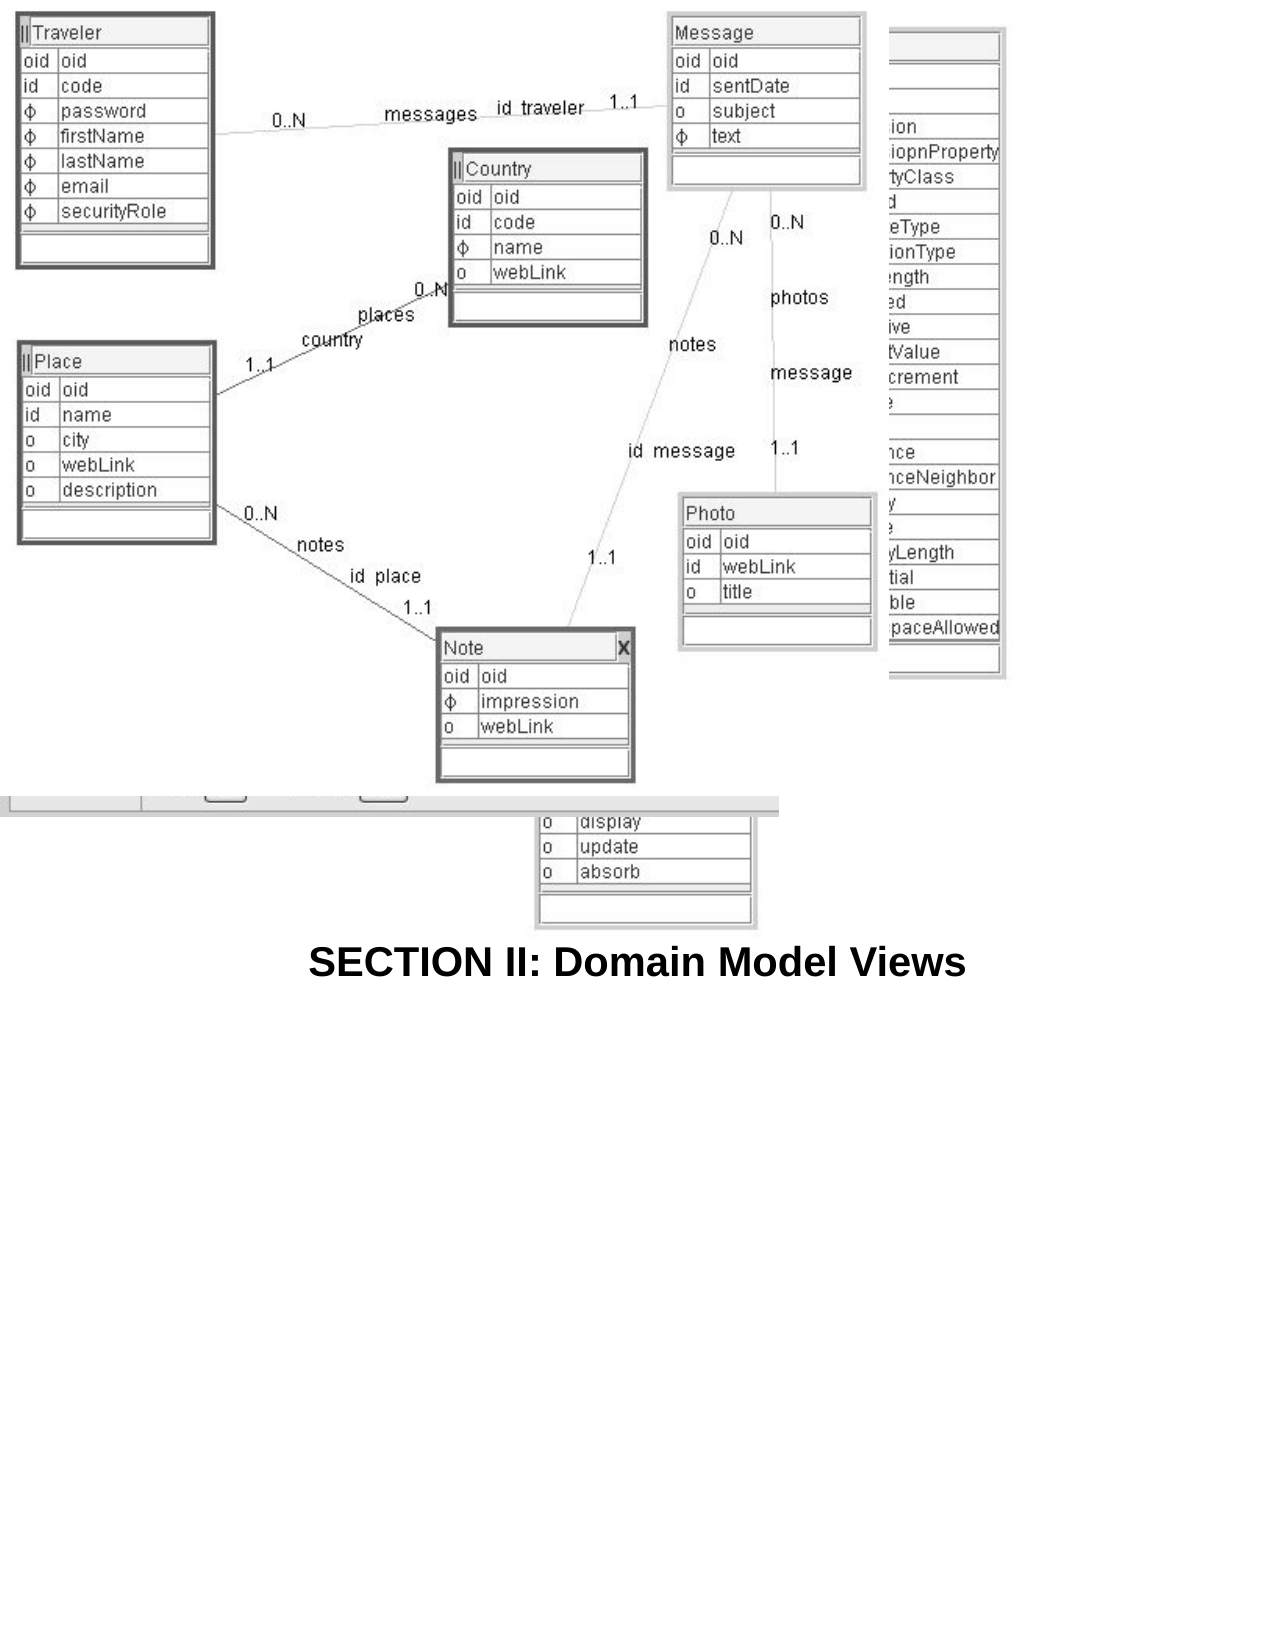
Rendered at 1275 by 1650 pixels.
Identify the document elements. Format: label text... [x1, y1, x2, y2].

subtitle SECTION II: Domain Model Views [118, 373, 1157, 985]
picture [0, 0, 1016, 938]
